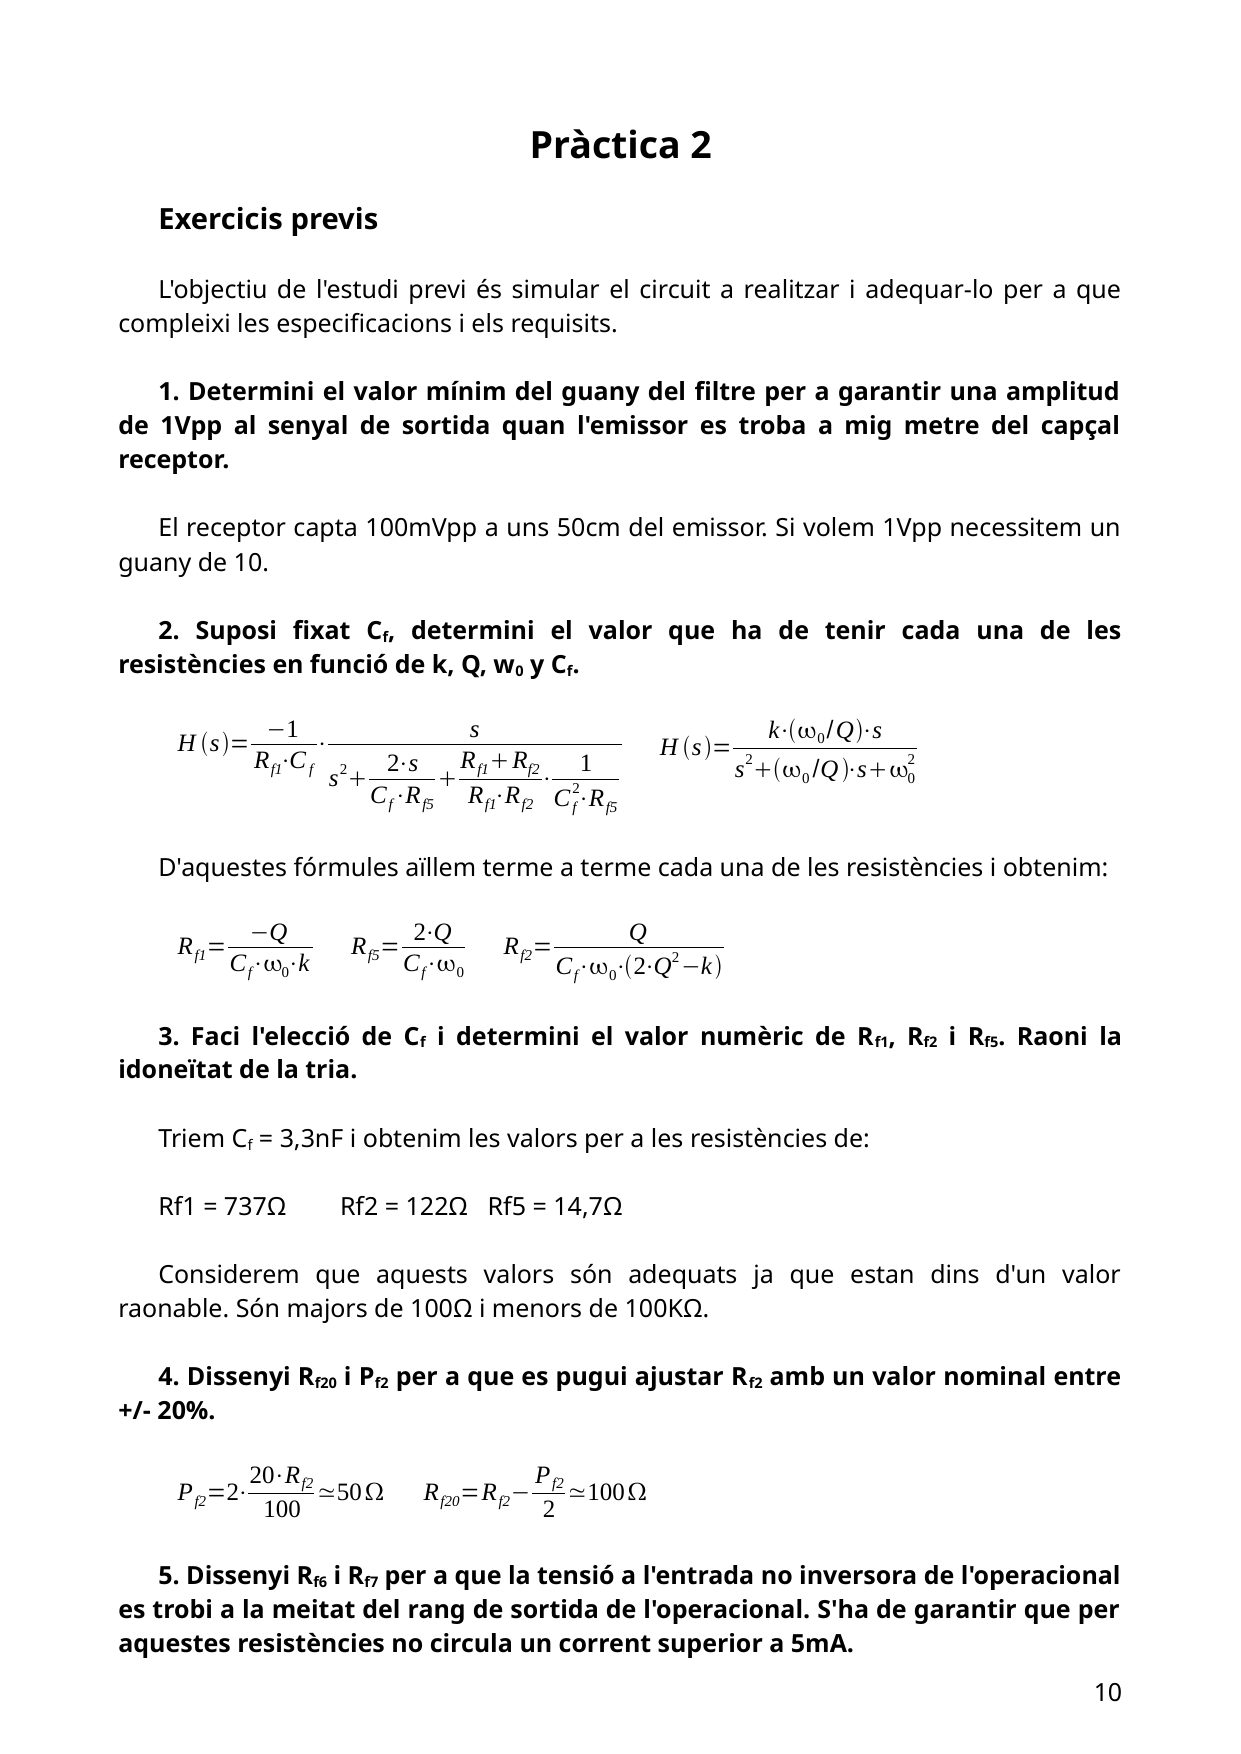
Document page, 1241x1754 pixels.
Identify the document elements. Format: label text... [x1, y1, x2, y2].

text Triem Cf = 3,3nF i obtenim les valors per a les resistències de: [118, 1120, 1122, 1154]
text 5. Dissenyi Rf6 i Rf7 per a que la tensió a l'entrada no inversora de l'operacional es trobi a la meitat del rang de sortida de l'operacional. S'ha de garantir que per aquestes resistències no circula un corrent superior a 5mA. [118, 1558, 1122, 1660]
text Pràctica 2 [118, 118, 1122, 169]
text 3. Faci l'elecció de Cf i determini el valor numèric de Rf1, Rf2 i Rf5. Raoni la idoneïtat de la tria. [118, 1018, 1122, 1086]
text D'aquestes fórmules aïllem terme a terme cada una de les resistències i obtenim: [118, 850, 1122, 884]
text El receptor capta 100mVpp a uns 50cm del emissor. Si volem 1Vpp necessitem un guany de 10. [118, 510, 1122, 578]
text Exercicis previs [118, 198, 1122, 238]
text Rf1 = 737Ω Rf2 = 122Ω Rf5 = 14,7Ω [118, 1188, 1122, 1222]
text 2. Suposi fixat Cf, determini el valor que ha de tenir cada una de les resistències en funció de k, Q, w0 y Cf. [118, 612, 1122, 680]
text 1. Determini el valor mínim del guany del filtre per a garantir una amplitud de 1Vpp al senyal de sortida quan l'emissor es troba a mig metre del capçal receptor. [118, 374, 1122, 476]
text Considerem que aquests valors són adequats ja que estan dins d'un valor raonable. Són majors de 100Ω i menors de 100KΩ. [118, 1257, 1122, 1325]
text 4. Dissenyi Rf20 i Pf2 per a que es pugui ajustar Rf2 amb un valor nominal entre +/- 20%. [118, 1359, 1122, 1427]
text L'objectiu de l'estudi previ és simular el circuit a realitzar i adequar-lo per a que compleixi les especificacions i els requisits. [118, 272, 1122, 340]
